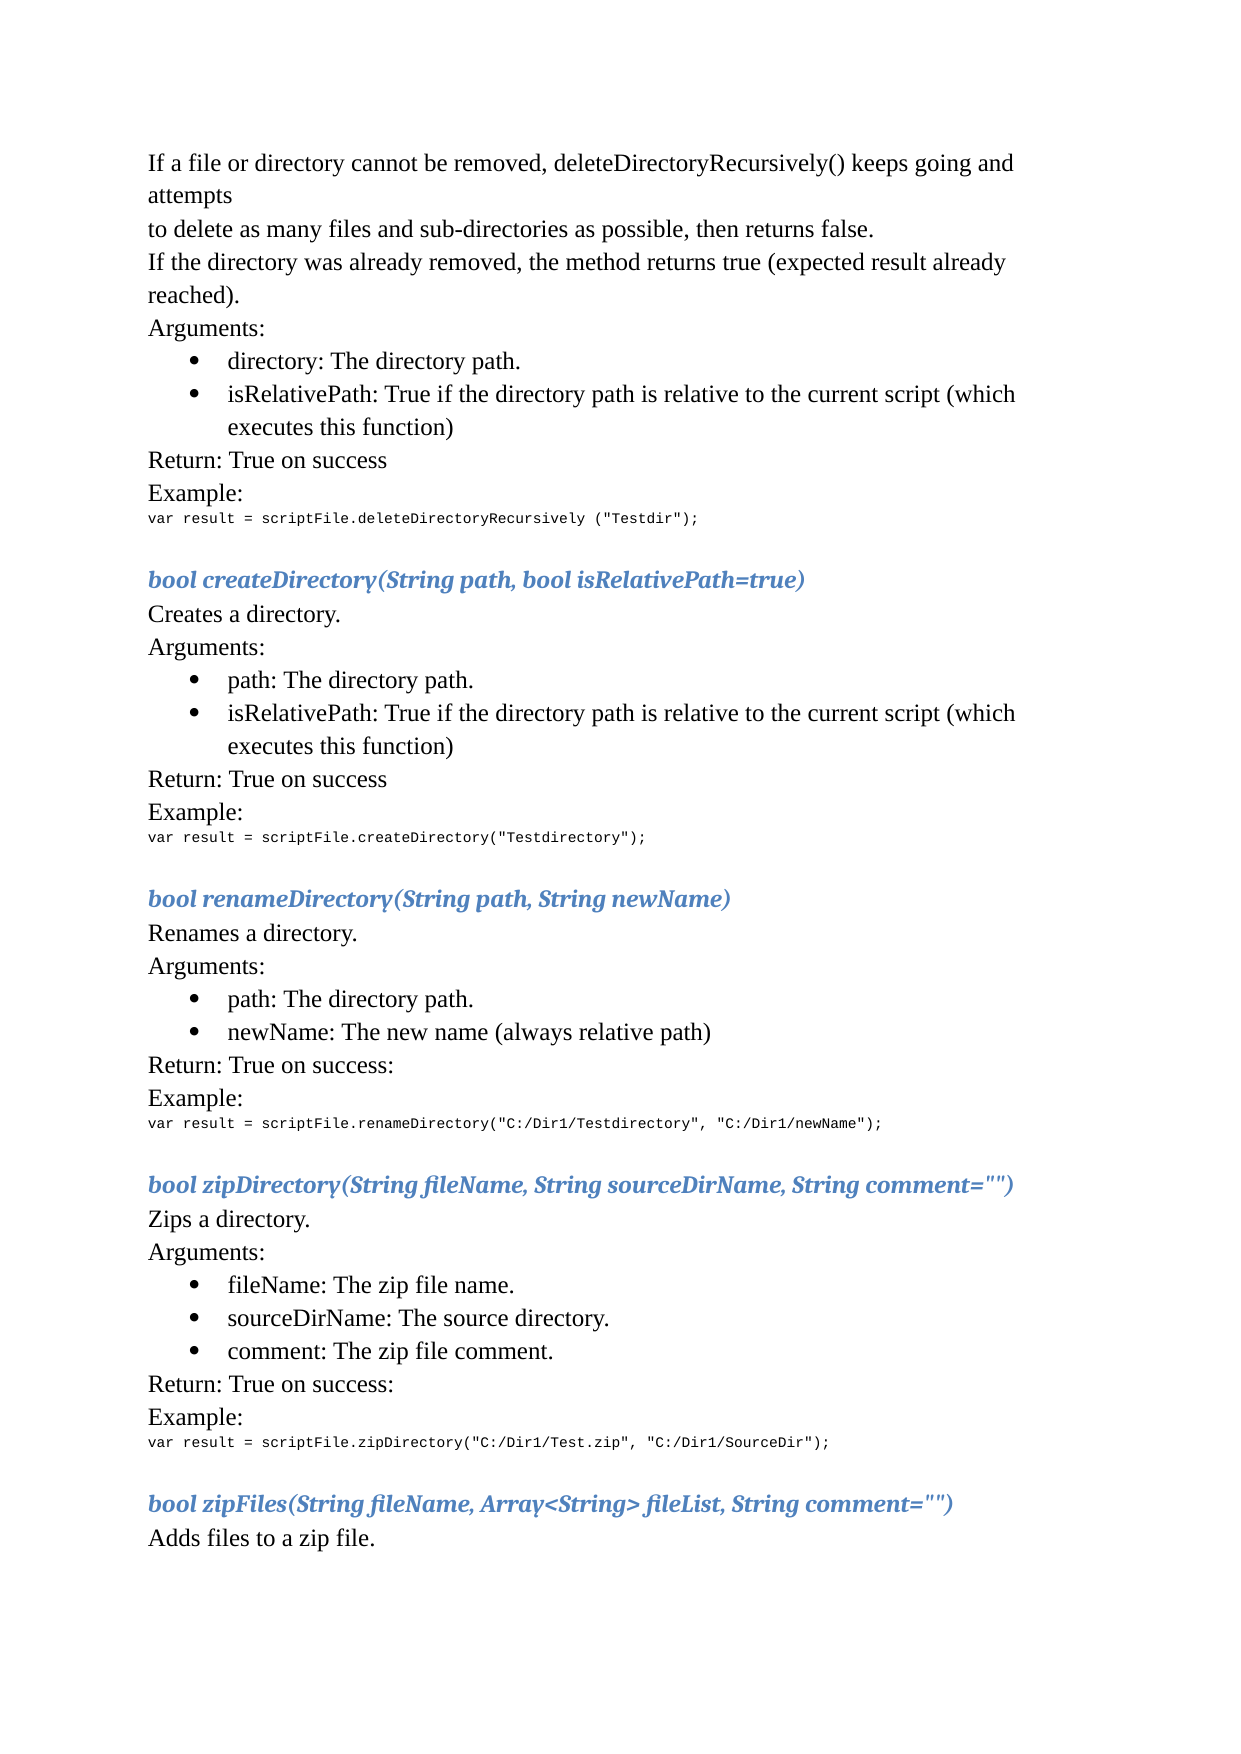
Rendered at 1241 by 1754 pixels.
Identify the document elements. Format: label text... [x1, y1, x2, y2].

text Return: True on success [148, 764, 1093, 793]
text Arguments: [148, 313, 1093, 341]
subtitle bool renameDirectory(String path, String newName) [148, 885, 1093, 913]
list path: The directory path. [190, 665, 1093, 693]
text Renames a directory. [148, 918, 1093, 947]
text var result = scriptFile.renameDirectory("C:/Dir1/Testdirectory", "C:/Dir1/newName"); [148, 1116, 1093, 1132]
text Return: True on success [148, 445, 1093, 473]
text Arguments: [148, 1237, 1093, 1266]
text var result = scriptFile.createDirectory("Testdirectory"); [148, 830, 1093, 846]
text var result = scriptFile.zipDirectory("C:/Dir1/Test.zip", "C:/Dir1/SourceDir"); [148, 1435, 1093, 1452]
list isRelativePath: True if the directory path is relative to the current script (which executes this function) [190, 698, 1093, 759]
list directory: The directory path. [190, 346, 1093, 374]
text Example: [148, 1402, 1093, 1431]
text Example: [148, 478, 1093, 507]
text Adds files to a zip file. [148, 1523, 1093, 1552]
list comment: The zip file comment. [190, 1336, 1093, 1365]
text Example: [148, 797, 1093, 826]
subtitle bool zipFiles(String fileName, Array<String> fileList, String comment="") [148, 1490, 1093, 1519]
text var result = scriptFile.deleteDirectoryRecursively ("Testdir"); [148, 511, 1093, 527]
list isRelativePath: True if the directory path is relative to the current script (which executes this function) [190, 379, 1093, 441]
text Zips a directory. [148, 1204, 1093, 1233]
text Arguments: [148, 951, 1093, 979]
text If the directory was already removed, the method returns true (expected result already reached). [148, 247, 1093, 308]
text Arguments: [148, 632, 1093, 661]
subtitle bool zipDirectory(String fileName, String sourceDirName, String comment="") [148, 1171, 1093, 1199]
text Creates a directory. [148, 599, 1093, 627]
list path: The directory path. [190, 984, 1093, 1013]
list sourceDirName: The source directory. [190, 1303, 1093, 1332]
text to delete as many files and sub-directories as possible, then returns false. [148, 214, 1093, 242]
text Return: True on success: [148, 1050, 1093, 1079]
list newName: The new name (always relative path) [190, 1017, 1093, 1046]
text If a file or directory cannot be removed, deleteDirectoryRecursively() keeps going and attempts [148, 148, 1093, 209]
subtitle bool createDirectory(String path, bool isRelativePath=true) [148, 566, 1093, 594]
list fileName: The zip file name. [190, 1270, 1093, 1299]
text Example: [148, 1083, 1093, 1112]
text Return: True on success: [148, 1369, 1093, 1398]
